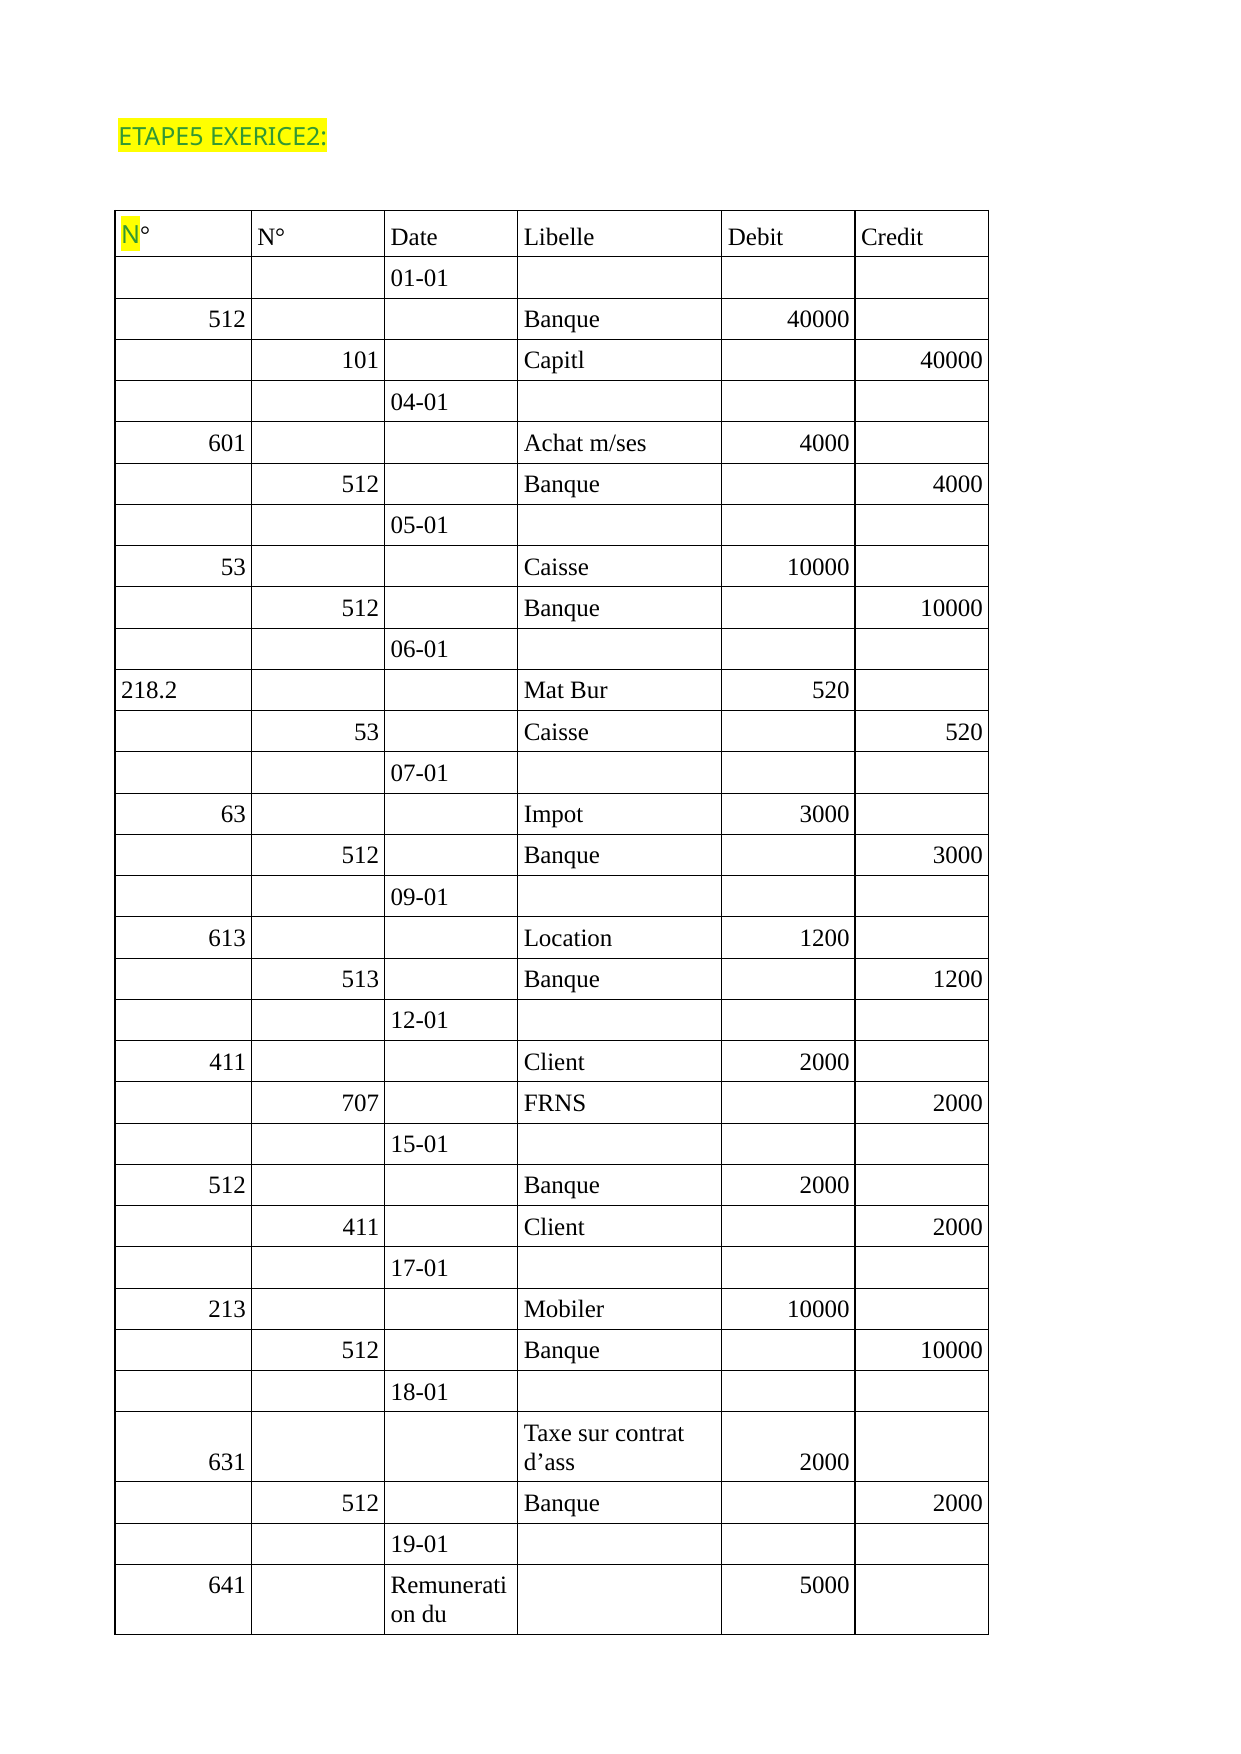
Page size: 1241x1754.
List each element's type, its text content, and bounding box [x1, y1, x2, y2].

table_cell Taxe sur contrat d’ass [518, 1412, 721, 1481]
table_cell [252, 917, 384, 957]
table_header Debit [722, 211, 854, 256]
table_cell Achat m/ses [518, 422, 721, 462]
table_cell [116, 340, 251, 380]
table_cell 613 [116, 917, 251, 957]
table_cell [856, 1000, 988, 1040]
table_cell 520 [722, 670, 854, 710]
table_cell 512 [252, 587, 384, 627]
table_cell [722, 835, 854, 875]
table_cell 601 [116, 422, 251, 462]
table_cell 15-01 [385, 1124, 517, 1164]
table_cell 06-01 [385, 629, 517, 669]
table_cell [252, 876, 384, 916]
table_cell 01-01 [385, 257, 517, 297]
table_cell 1200 [856, 959, 988, 999]
table_cell [722, 587, 854, 627]
table_cell 12-01 [385, 1000, 517, 1040]
table_cell [722, 752, 854, 792]
table_cell [385, 1165, 517, 1205]
table_cell Banque [518, 464, 721, 504]
table_cell [385, 959, 517, 999]
table_cell Banque [518, 1165, 721, 1205]
table_cell [116, 629, 251, 669]
table_cell [518, 752, 721, 792]
table_cell [722, 1247, 854, 1287]
table_cell [722, 381, 854, 421]
table_cell 520 [856, 711, 988, 751]
table_cell [722, 1000, 854, 1040]
table_cell [252, 1565, 384, 1634]
table_cell Mat Bur [518, 670, 721, 710]
table_cell 5000 [722, 1565, 854, 1634]
table_cell 10000 [722, 546, 854, 586]
table_cell Banque [518, 587, 721, 627]
table_cell [252, 299, 384, 339]
table_cell 3000 [722, 794, 854, 834]
table_cell [116, 1000, 251, 1040]
table_cell 18-01 [385, 1371, 517, 1411]
table_cell [252, 1041, 384, 1081]
table_cell [722, 1482, 854, 1522]
table_cell [385, 1412, 517, 1481]
table_cell [856, 670, 988, 710]
table_cell [252, 1412, 384, 1481]
table_cell [385, 340, 517, 380]
table_cell [252, 1165, 384, 1205]
table_cell [116, 587, 251, 627]
table_cell 2000 [722, 1041, 854, 1081]
table_cell [116, 711, 251, 751]
table_cell Remuneration du [385, 1565, 517, 1634]
table_cell [252, 546, 384, 586]
table_cell [385, 587, 517, 627]
table_cell 4000 [856, 464, 988, 504]
table_cell [116, 381, 251, 421]
table_cell [252, 1289, 384, 1329]
table_cell [518, 381, 721, 421]
table_header Credit [856, 211, 988, 256]
table_cell 4000 [722, 422, 854, 462]
table_cell [116, 257, 251, 297]
table_cell [116, 1524, 251, 1564]
table_cell 05-01 [385, 505, 517, 545]
table_cell [385, 794, 517, 834]
table_cell [252, 794, 384, 834]
table_cell [856, 794, 988, 834]
table_cell Client [518, 1041, 721, 1081]
table_cell [385, 711, 517, 751]
table_cell 53 [116, 546, 251, 586]
table_cell [856, 1412, 988, 1481]
table_cell 213 [116, 1289, 251, 1329]
table_cell [518, 629, 721, 669]
table_cell Banque [518, 1330, 721, 1370]
table_cell Banque [518, 299, 721, 339]
table_cell Impot [518, 794, 721, 834]
table_cell 512 [252, 835, 384, 875]
table_cell [252, 422, 384, 462]
table_header N° [252, 211, 384, 256]
text ETAPE5 EXERICE2: [118, 118, 1122, 152]
table_cell [252, 752, 384, 792]
table_cell 218.2 [116, 670, 251, 710]
table_cell [252, 381, 384, 421]
table_cell [385, 299, 517, 339]
table_cell [518, 1000, 721, 1040]
table_cell [518, 1247, 721, 1287]
table_cell [722, 1124, 854, 1164]
table_cell [856, 1247, 988, 1287]
table_cell [252, 1247, 384, 1287]
table_cell [252, 670, 384, 710]
table_cell [252, 1371, 384, 1411]
table_cell Location [518, 917, 721, 957]
table_cell 3000 [856, 835, 988, 875]
table_cell Capitl [518, 340, 721, 380]
table_cell [385, 1082, 517, 1122]
table_cell [856, 752, 988, 792]
table_cell [385, 835, 517, 875]
table_cell 411 [116, 1041, 251, 1081]
table_cell [252, 1124, 384, 1164]
table_cell 40000 [722, 299, 854, 339]
table_cell [856, 546, 988, 586]
table_cell 512 [252, 464, 384, 504]
table_cell [252, 629, 384, 669]
table_cell [385, 464, 517, 504]
table_cell 10000 [856, 1330, 988, 1370]
table_cell [518, 1565, 721, 1634]
table_cell 63 [116, 794, 251, 834]
table_cell [385, 1041, 517, 1081]
table_cell [856, 505, 988, 545]
table_header N° [116, 211, 251, 256]
table_cell 707 [252, 1082, 384, 1122]
table_cell [116, 1371, 251, 1411]
table_cell Banque [518, 959, 721, 999]
table_cell [116, 505, 251, 545]
table_cell [116, 1482, 251, 1522]
table_cell 1200 [722, 917, 854, 957]
table_cell 09-01 [385, 876, 517, 916]
table_cell [385, 1289, 517, 1329]
table_cell [722, 1371, 854, 1411]
table_cell [856, 1165, 988, 1205]
table_cell [385, 546, 517, 586]
table_cell [116, 464, 251, 504]
table_cell [722, 464, 854, 504]
table_cell Banque [518, 1482, 721, 1522]
table_cell [252, 257, 384, 297]
table_cell 641 [116, 1565, 251, 1634]
table_cell 631 [116, 1412, 251, 1481]
table_cell [116, 752, 251, 792]
table_cell 10000 [722, 1289, 854, 1329]
table_header Libelle [518, 211, 721, 256]
table_cell [385, 1330, 517, 1370]
table_cell [856, 917, 988, 957]
table_cell 512 [116, 299, 251, 339]
table_cell [856, 629, 988, 669]
table_cell 2000 [856, 1482, 988, 1522]
table_cell [385, 917, 517, 957]
table_cell [518, 1371, 721, 1411]
table_cell [856, 257, 988, 297]
table_cell 2000 [856, 1206, 988, 1246]
table_cell [722, 629, 854, 669]
table_cell [385, 670, 517, 710]
table_cell [252, 1524, 384, 1564]
table_cell [518, 876, 721, 916]
table_cell [116, 1247, 251, 1287]
table_cell [856, 381, 988, 421]
table_cell [856, 1124, 988, 1164]
table_cell [856, 1041, 988, 1081]
table_cell Client [518, 1206, 721, 1246]
table_cell [722, 959, 854, 999]
table_cell 53 [252, 711, 384, 751]
table_cell 2000 [856, 1082, 988, 1122]
table_cell Mobiler [518, 1289, 721, 1329]
table_cell [856, 1289, 988, 1329]
table_cell [722, 1082, 854, 1122]
table_cell 411 [252, 1206, 384, 1246]
table_cell [116, 876, 251, 916]
table_cell [385, 422, 517, 462]
table_cell 04-01 [385, 381, 517, 421]
table_cell Banque [518, 835, 721, 875]
table_cell [116, 1206, 251, 1246]
table_cell [518, 1124, 721, 1164]
table_cell [856, 1371, 988, 1411]
table_cell [518, 1524, 721, 1564]
table_cell [722, 257, 854, 297]
table_cell [856, 422, 988, 462]
table_cell [856, 876, 988, 916]
table_cell [385, 1206, 517, 1246]
table_cell 513 [252, 959, 384, 999]
table_cell 512 [252, 1330, 384, 1370]
table_cell [116, 959, 251, 999]
table_cell [722, 505, 854, 545]
table_header Date [385, 211, 517, 256]
table_cell 10000 [856, 587, 988, 627]
table_cell 19-01 [385, 1524, 517, 1564]
table_cell [856, 1565, 988, 1634]
table_cell [252, 505, 384, 545]
table_cell [116, 835, 251, 875]
table_cell 512 [252, 1482, 384, 1522]
table_cell 07-01 [385, 752, 517, 792]
table_cell 17-01 [385, 1247, 517, 1287]
table_cell [252, 1000, 384, 1040]
table_cell [116, 1124, 251, 1164]
table_cell 40000 [856, 340, 988, 380]
table_cell FRNS [518, 1082, 721, 1122]
table_cell [722, 1524, 854, 1564]
table_cell [856, 299, 988, 339]
table_cell 2000 [722, 1412, 854, 1481]
table_cell 2000 [722, 1165, 854, 1205]
table_cell [518, 505, 721, 545]
table_cell [722, 1206, 854, 1246]
table_cell [518, 257, 721, 297]
table_cell [385, 1482, 517, 1522]
table_cell 512 [116, 1165, 251, 1205]
table_cell [116, 1082, 251, 1122]
table_cell [722, 1330, 854, 1370]
table_cell [722, 711, 854, 751]
table_cell Caisse [518, 546, 721, 586]
table_cell [722, 340, 854, 380]
table_cell [116, 1330, 251, 1370]
table_cell [856, 1524, 988, 1564]
table_cell [722, 876, 854, 916]
table_cell 101 [252, 340, 384, 380]
table_cell Caisse [518, 711, 721, 751]
